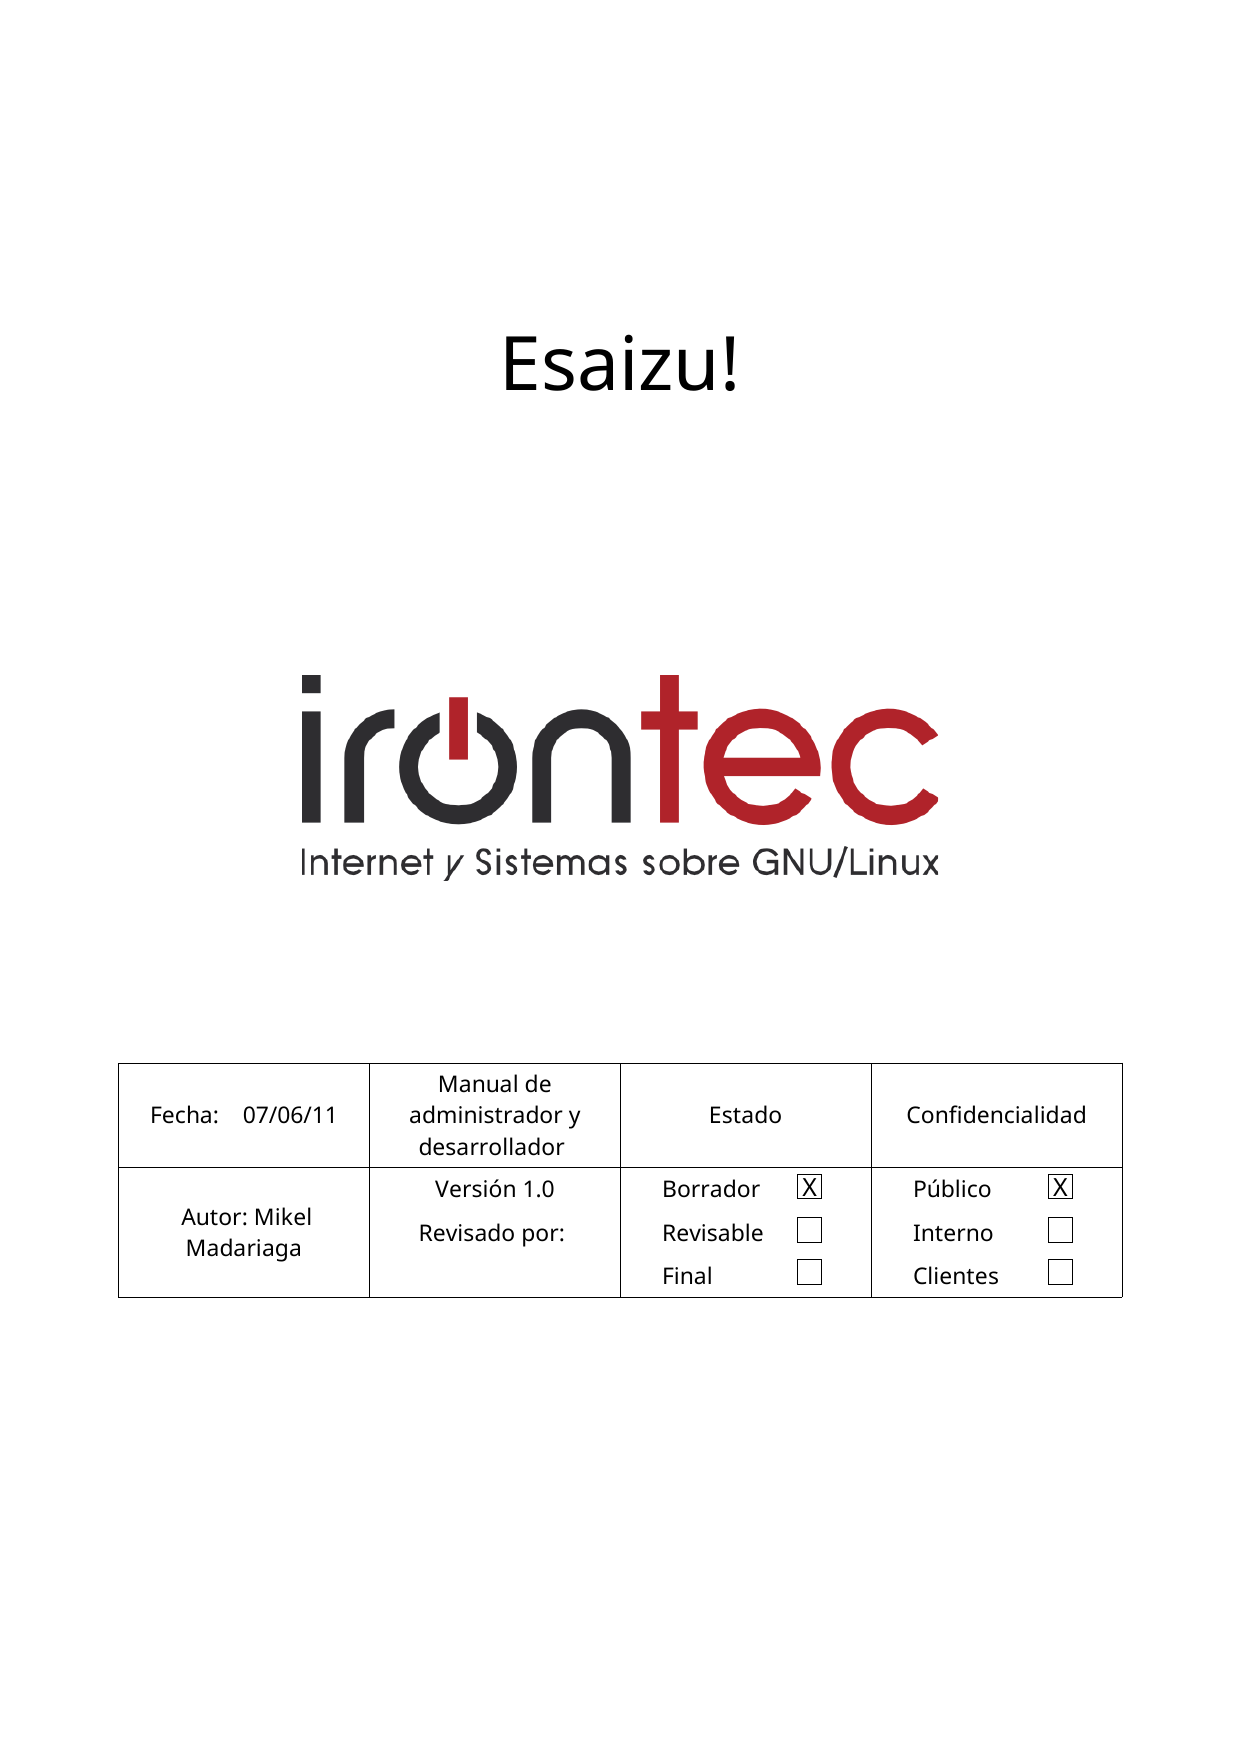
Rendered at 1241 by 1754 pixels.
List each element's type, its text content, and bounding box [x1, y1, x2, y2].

text Esaizu! [118, 310, 1122, 412]
table_header Estado [621, 1064, 871, 1167]
table_header Manual de administrador y desarrollador [370, 1064, 620, 1167]
table_cell Versión 1.0 Revisado por: [370, 1168, 620, 1297]
picture [302, 675, 939, 881]
table_cell Autor: Mikel Madariaga [119, 1168, 369, 1297]
table_header Confidencialidad [872, 1064, 1122, 1167]
table_header Fecha: 07/06/11 [119, 1064, 369, 1167]
table_cell Borrador Revisable Final [621, 1168, 871, 1297]
table_cell Público Interno Clientes [872, 1168, 1122, 1297]
